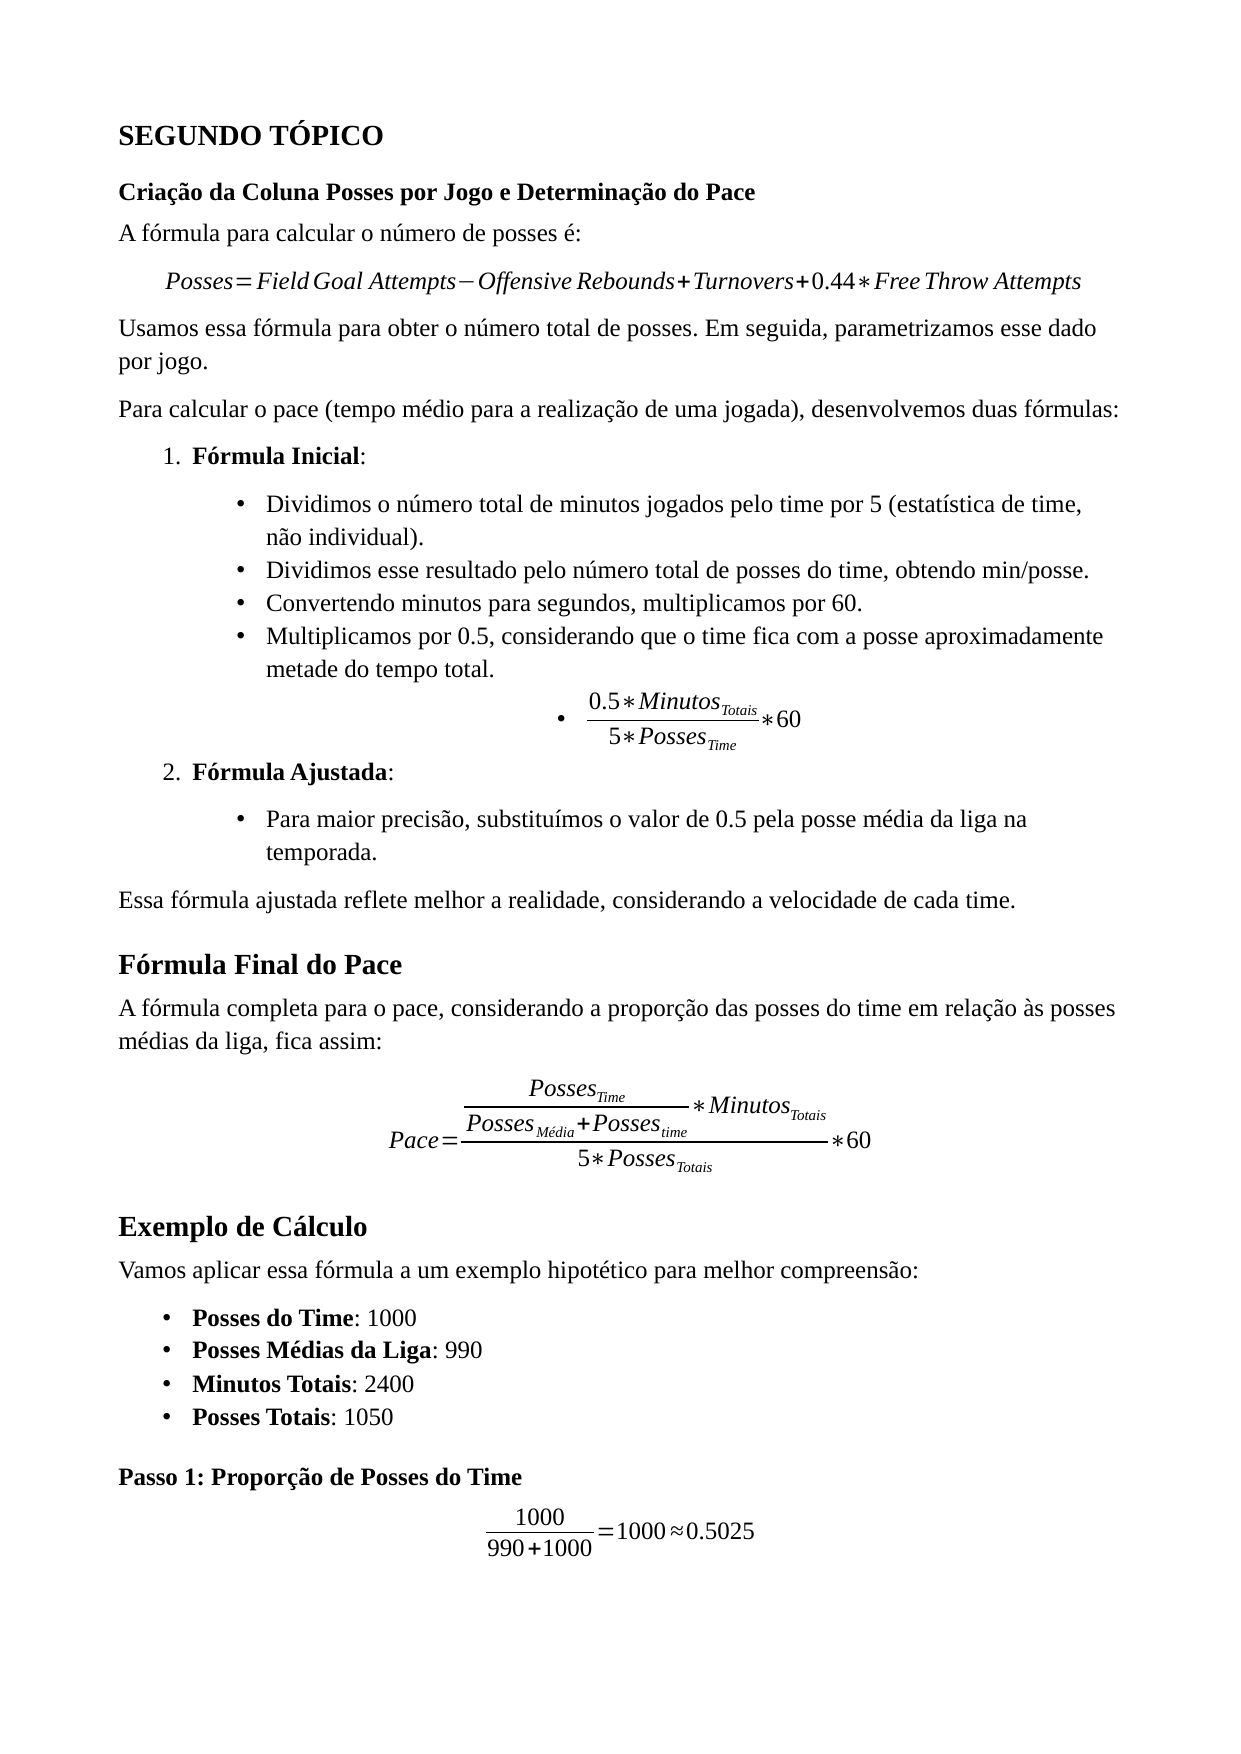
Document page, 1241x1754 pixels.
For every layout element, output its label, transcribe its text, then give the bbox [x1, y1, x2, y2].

subtitle SEGUNDO TÓPICO [118, 118, 1122, 152]
text Usamos essa fórmula para obter o número total de posses. Em seguida, parametrizamos esse dado por jogo. [118, 313, 1122, 375]
list Para maior precisão, substituímos o valor de 0.5 pela posse média da liga na temporada. [236, 804, 1122, 866]
list Fórmula Ajustada: [162, 757, 1122, 786]
list Minutos Totais: 2400 [162, 1369, 1122, 1397]
text Para calcular o pace (tempo médio para a realização de uma jogada), desenvolvemos duas fórmulas: [118, 394, 1122, 422]
subtitle Criação da Coluna Posses por Jogo e Determinação do Pace [118, 177, 1122, 205]
text A fórmula para calcular o número de posses é: [118, 218, 1122, 247]
list Dividimos esse resultado pelo número total de posses do time, obtendo min/posse. [236, 555, 1122, 584]
list Convertendo minutos para segundos, multiplicamos por 60. [236, 588, 1122, 617]
text Essa fórmula ajustada reflete melhor a realidade, considerando a velocidade de cada time. [118, 885, 1122, 914]
text A fórmula completa para o pace, considerando a proporção das posses do time em relação às posses médias da liga, fica assim: [118, 993, 1122, 1055]
subtitle Passo 1: Proporção de Posses do Time [118, 1462, 1122, 1491]
subtitle Fórmula Final do Pace [118, 947, 1122, 981]
list Posses Totais: 1050 [162, 1402, 1122, 1430]
text Vamos aplicar essa fórmula a um exemplo hipotético para melhor compreensão: [118, 1255, 1122, 1284]
list Dividimos o número total de minutos jogados pelo time por 5 (estatística de time, não individual). [236, 489, 1122, 551]
list Posses Médias da Liga: 990 [162, 1336, 1122, 1364]
subtitle Exemplo de Cálculo [118, 1209, 1122, 1242]
list Fórmula Inicial: [162, 441, 1122, 470]
list Multiplicamos por 0.5, considerando que o time fica com a posse aproximadamente metade do tempo total. [236, 621, 1122, 683]
list Posses do Time: 1000 [162, 1303, 1122, 1331]
